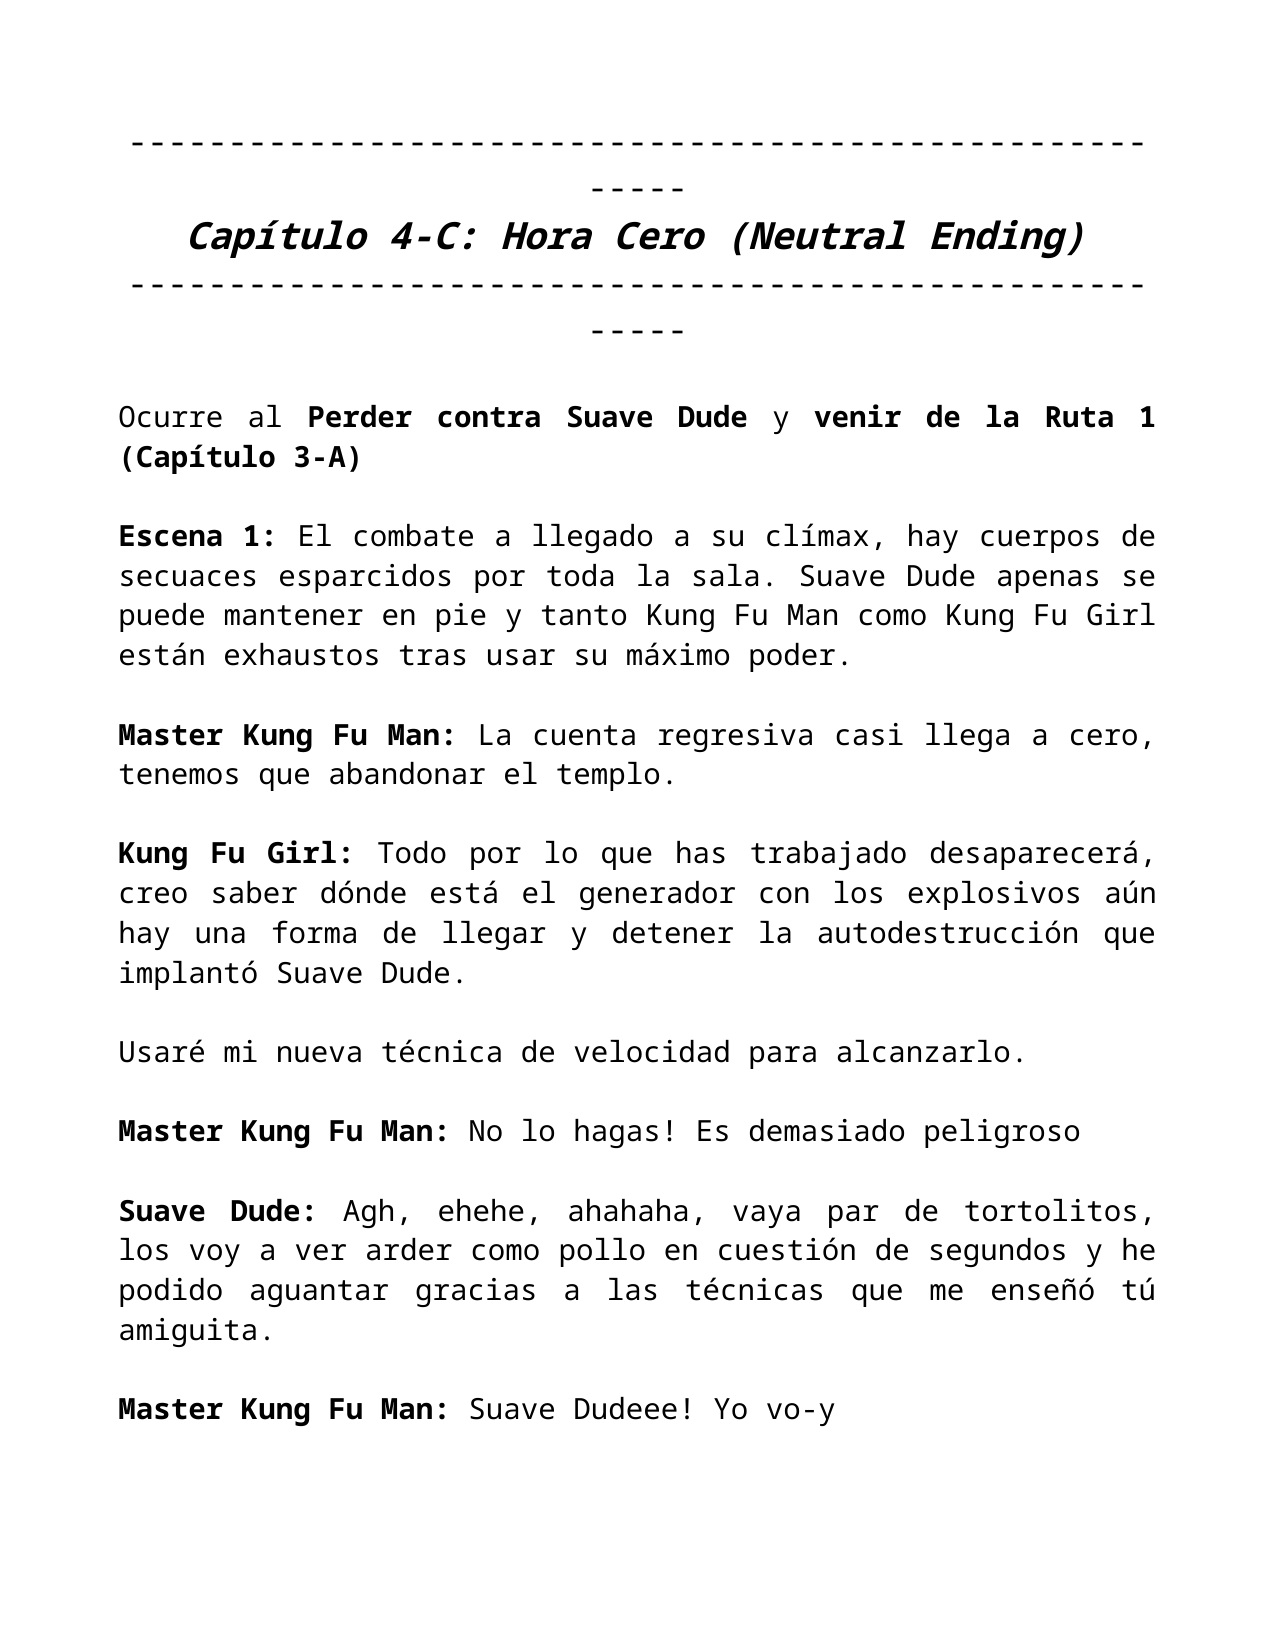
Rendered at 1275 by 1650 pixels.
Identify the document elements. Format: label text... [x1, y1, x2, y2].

text Usaré mi nueva técnica de velocidad para alcanzarlo. [118, 1031, 1157, 1071]
text Master Kung Fu Man: Suave Dudeee! Yo vo-y [118, 1388, 1157, 1428]
text Master Kung Fu Man: No lo hagas! Es demasiado peligroso [118, 1111, 1157, 1150]
text -------------------------------------------------------- [118, 118, 1157, 209]
text Master Kung Fu Man: La cuenta regresiva casi llega a cero, tenemos que abandonar el templo. [118, 714, 1157, 793]
text Ocurre al Perder contra Suave Dude y venir de la Ruta 1 (Capítulo 3-A) [118, 396, 1157, 476]
text Kung Fu Girl: Todo por lo que has trabajado desaparecerá, creo saber dónde está el generador con los explosivos aún hay una forma de llegar y detener la autodestrucción que implantó Suave Dude. [118, 833, 1157, 992]
text Capítulo 4-C: Hora Cero (Neutral Ending) [118, 209, 1157, 260]
text -------------------------------------------------------- [118, 260, 1157, 351]
text Suave Dude: Agh, ehehe, ahahaha, vaya par de tortolitos, los voy a ver arder como pollo en cuestión de segundos y he podido aguantar gracias a las técnicas que me enseñó tú amiguita. [118, 1190, 1157, 1349]
text Escena 1: El combate a llegado a su clímax, hay cuerpos de secuaces esparcidos por toda la sala. Suave Dude apenas se puede mantener en pie y tanto Kung Fu Man como Kung Fu Girl están exhaustos tras usar su máximo poder. [118, 515, 1157, 674]
